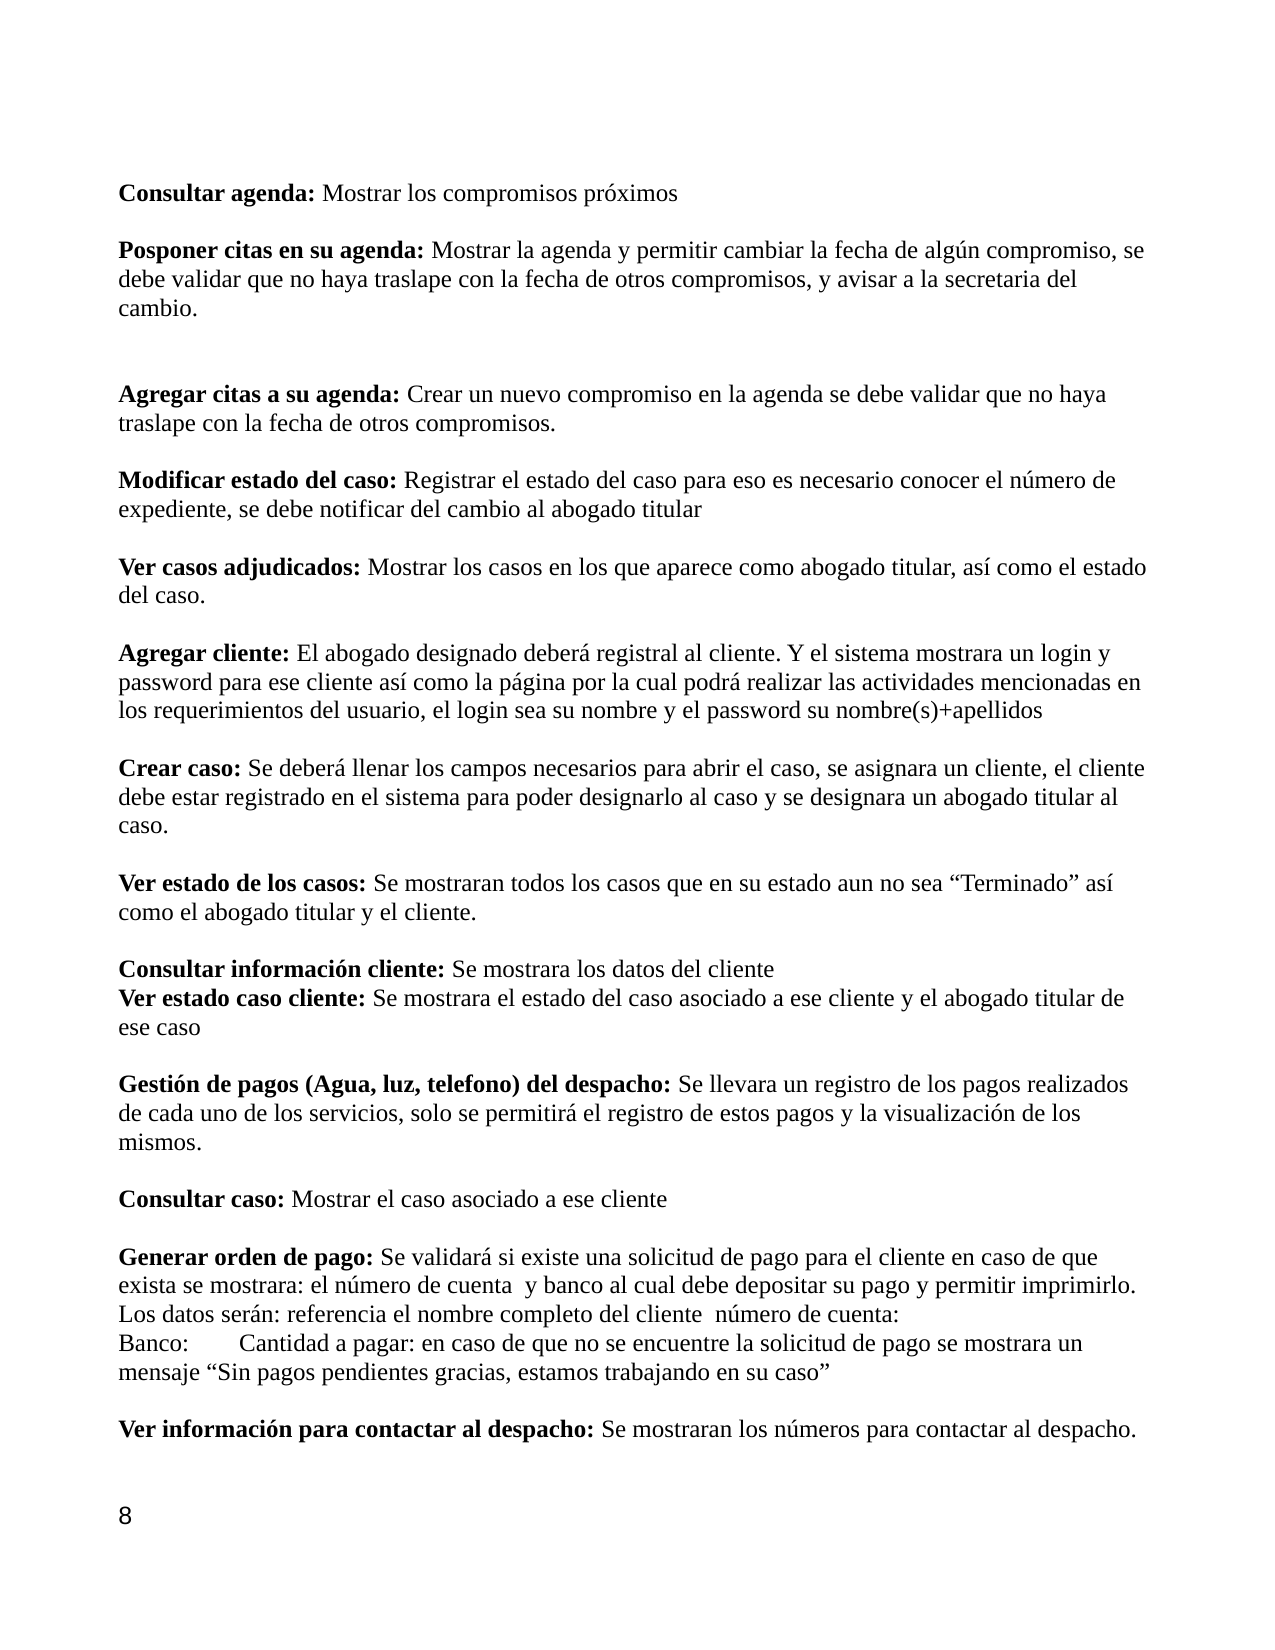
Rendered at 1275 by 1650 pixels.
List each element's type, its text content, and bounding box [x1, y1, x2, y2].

text Generar orden de pago: Se validará si existe una solicitud de pago para el cliente en caso de que exista se mostrara: el número de cuenta y banco al cual debe depositar su pago y permitir imprimirlo. Los datos serán: referencia el nombre completo del cliente número de cuenta: [118, 1242, 1157, 1328]
text Modificar estado del caso: Registrar el estado del caso para eso es necesario conocer el número de expediente, se debe notificar del cambio al abogado titular [118, 465, 1157, 523]
text Posponer citas en su agenda: Mostrar la agenda y permitir cambiar la fecha de algún compromiso, se debe validar que no haya traslape con la fecha de otros compromisos, y avisar a la secretaria del cambio. [118, 235, 1157, 322]
text Ver casos adjudicados: Mostrar los casos en los que aparece como abogado titular, así como el estado del caso. [118, 552, 1157, 609]
text Consultar caso: Mostrar el caso asociado a ese cliente [118, 1184, 1157, 1213]
text Consultar agenda: Mostrar los compromisos próximos [118, 178, 1157, 207]
text Agregar cliente: El abogado designado deberá registral al cliente. Y el sistema mostrara un login y password para ese cliente así como la página por la cual podrá realizar las actividades mencionadas en los requerimientos del usuario, el login sea su nombre y el password su nombre(s)+apellidos [118, 638, 1157, 724]
text Agregar citas a su agenda: Crear un nuevo compromiso en la agenda se debe validar que no haya traslape con la fecha de otros compromisos. [118, 379, 1157, 437]
text Ver estado caso cliente: Se mostrara el estado del caso asociado a ese cliente y el abogado titular de ese caso [118, 983, 1157, 1040]
text Banco: Cantidad a pagar: en caso de que no se encuentre la solicitud de pago se mostrara un mensaje “Sin pagos pendientes gracias, estamos trabajando en su caso” [118, 1328, 1157, 1385]
text Ver estado de los casos: Se mostraran todos los casos que en su estado aun no sea “Terminado” así como el abogado titular y el cliente. [118, 868, 1157, 925]
text Crear caso: Se deberá llenar los campos necesarios para abrir el caso, se asignara un cliente, el cliente debe estar registrado en el sistema para poder designarlo al caso y se designara un abogado titular al caso. [118, 753, 1157, 839]
text Gestión de pagos (Agua, luz, telefono) del despacho: Se llevara un registro de los pagos realizados de cada uno de los servicios, solo se permitirá el registro de estos pagos y la visualización de los mismos. [118, 1069, 1157, 1155]
text Consultar información cliente: Se mostrara los datos del cliente [118, 954, 1157, 983]
text Ver información para contactar al despacho: Se mostraran los números para contactar al despacho. [118, 1414, 1157, 1443]
